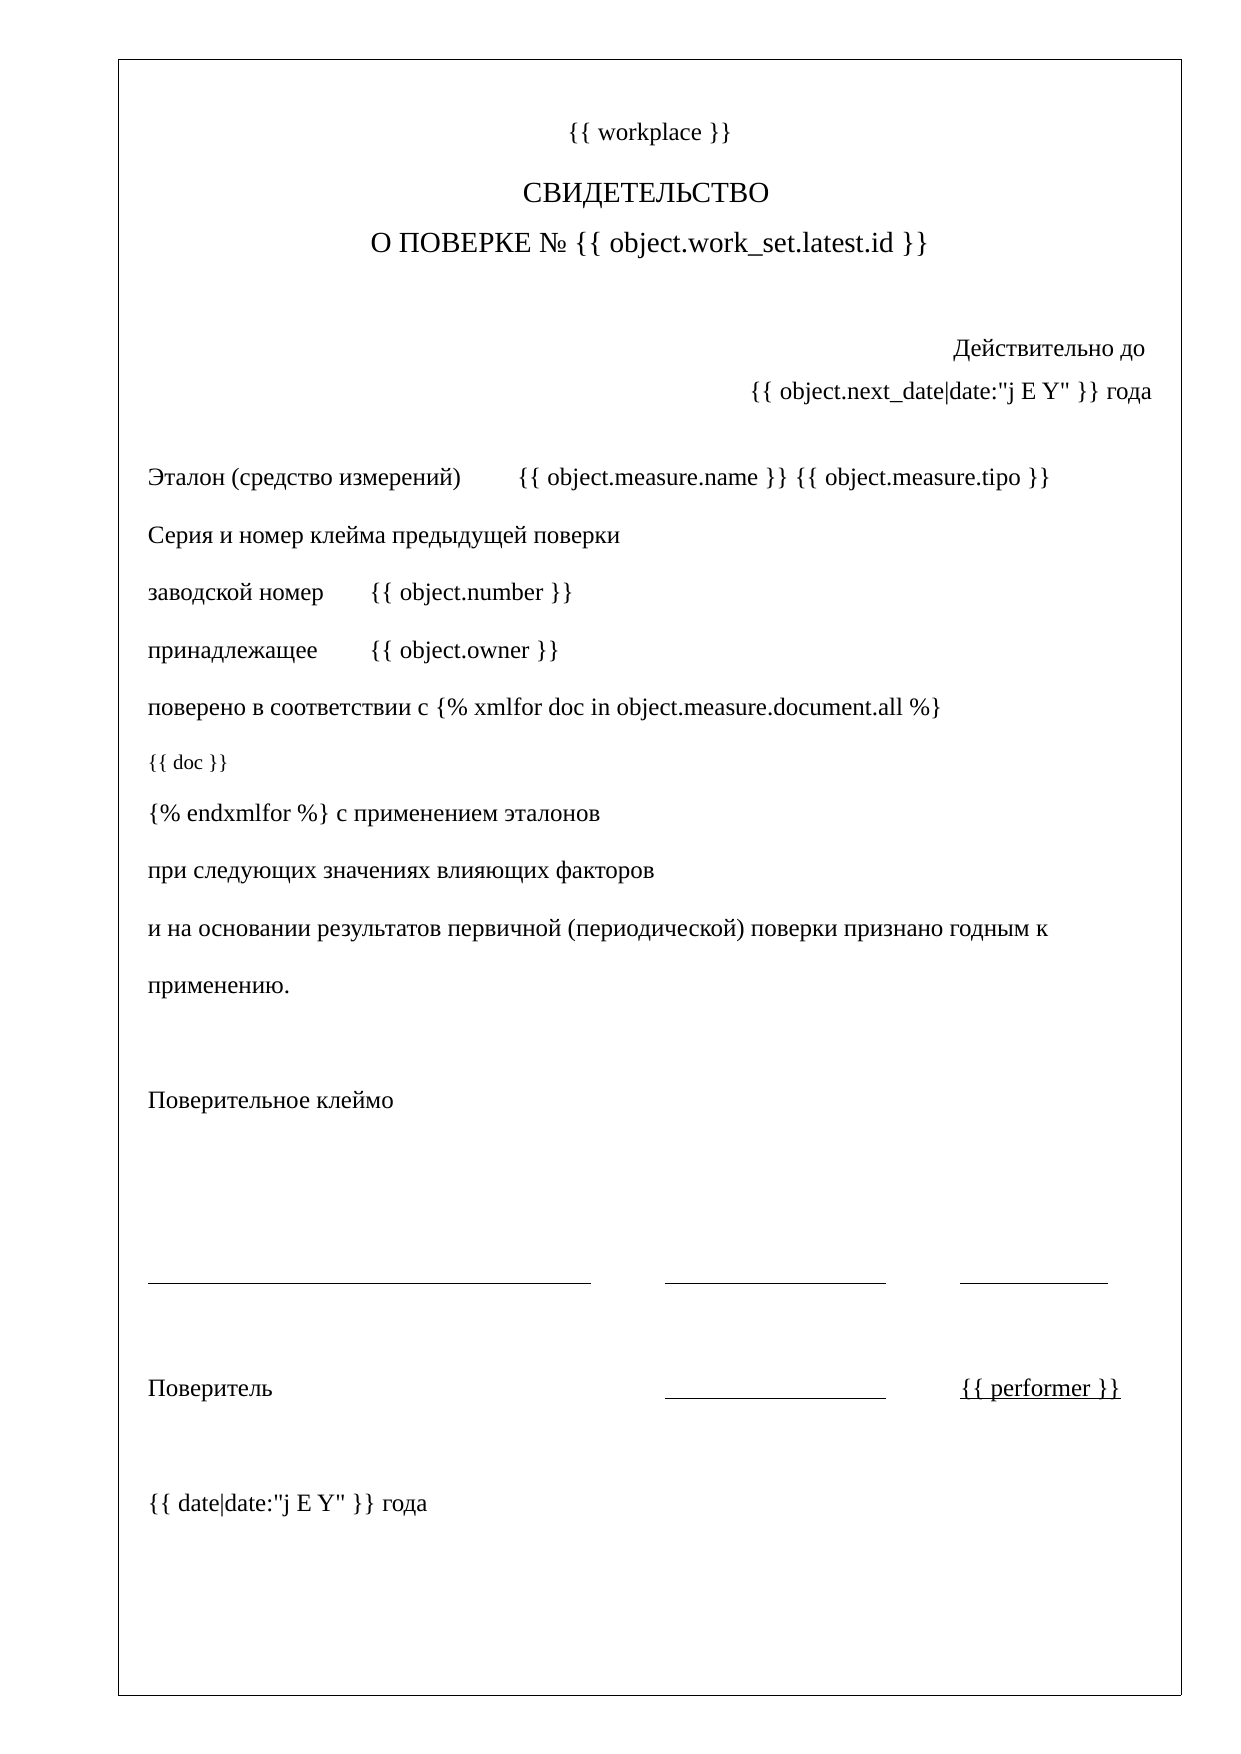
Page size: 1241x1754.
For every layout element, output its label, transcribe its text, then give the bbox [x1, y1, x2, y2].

text Серия и номер клейма предыдущей поверки [148, 520, 1152, 549]
text принадлежащее {{ object.owner }} [148, 635, 1152, 664]
text CВИДЕТЕЛЬСТВО [148, 175, 1152, 208]
text О ПОВЕРКЕ № {{ object.work_set.latest.id }} [148, 225, 1152, 259]
text {{ object.next_date|date:"j E Y" }} года [148, 376, 1152, 405]
text Поверительное клеймо [148, 1086, 1152, 1114]
text при следующих значениях влияющих факторов [148, 856, 1152, 884]
text {{ workplace }} [148, 117, 1152, 146]
text {{ date|date:"j E Y" }} года [148, 1488, 1152, 1517]
text поверено в соответствии с {% xmlfor doc in object.measure.document.all %} [148, 692, 1152, 721]
text заводской номер {{ object.number }} [148, 577, 1152, 606]
text {% endxmlfor %} с применением эталонов [148, 798, 1152, 827]
text Эталон (средство измерений) {{ object.measure.name }} {{ object.measure.tipo }} [148, 462, 1152, 491]
text Действительно до [148, 333, 1152, 362]
text и на основании результатов первичной (периодической) поверки признано годным к применению. [148, 913, 1152, 999]
text Поверитель {{ performer }} [148, 1373, 1152, 1402]
text {{ doc }} [148, 750, 1152, 774]
